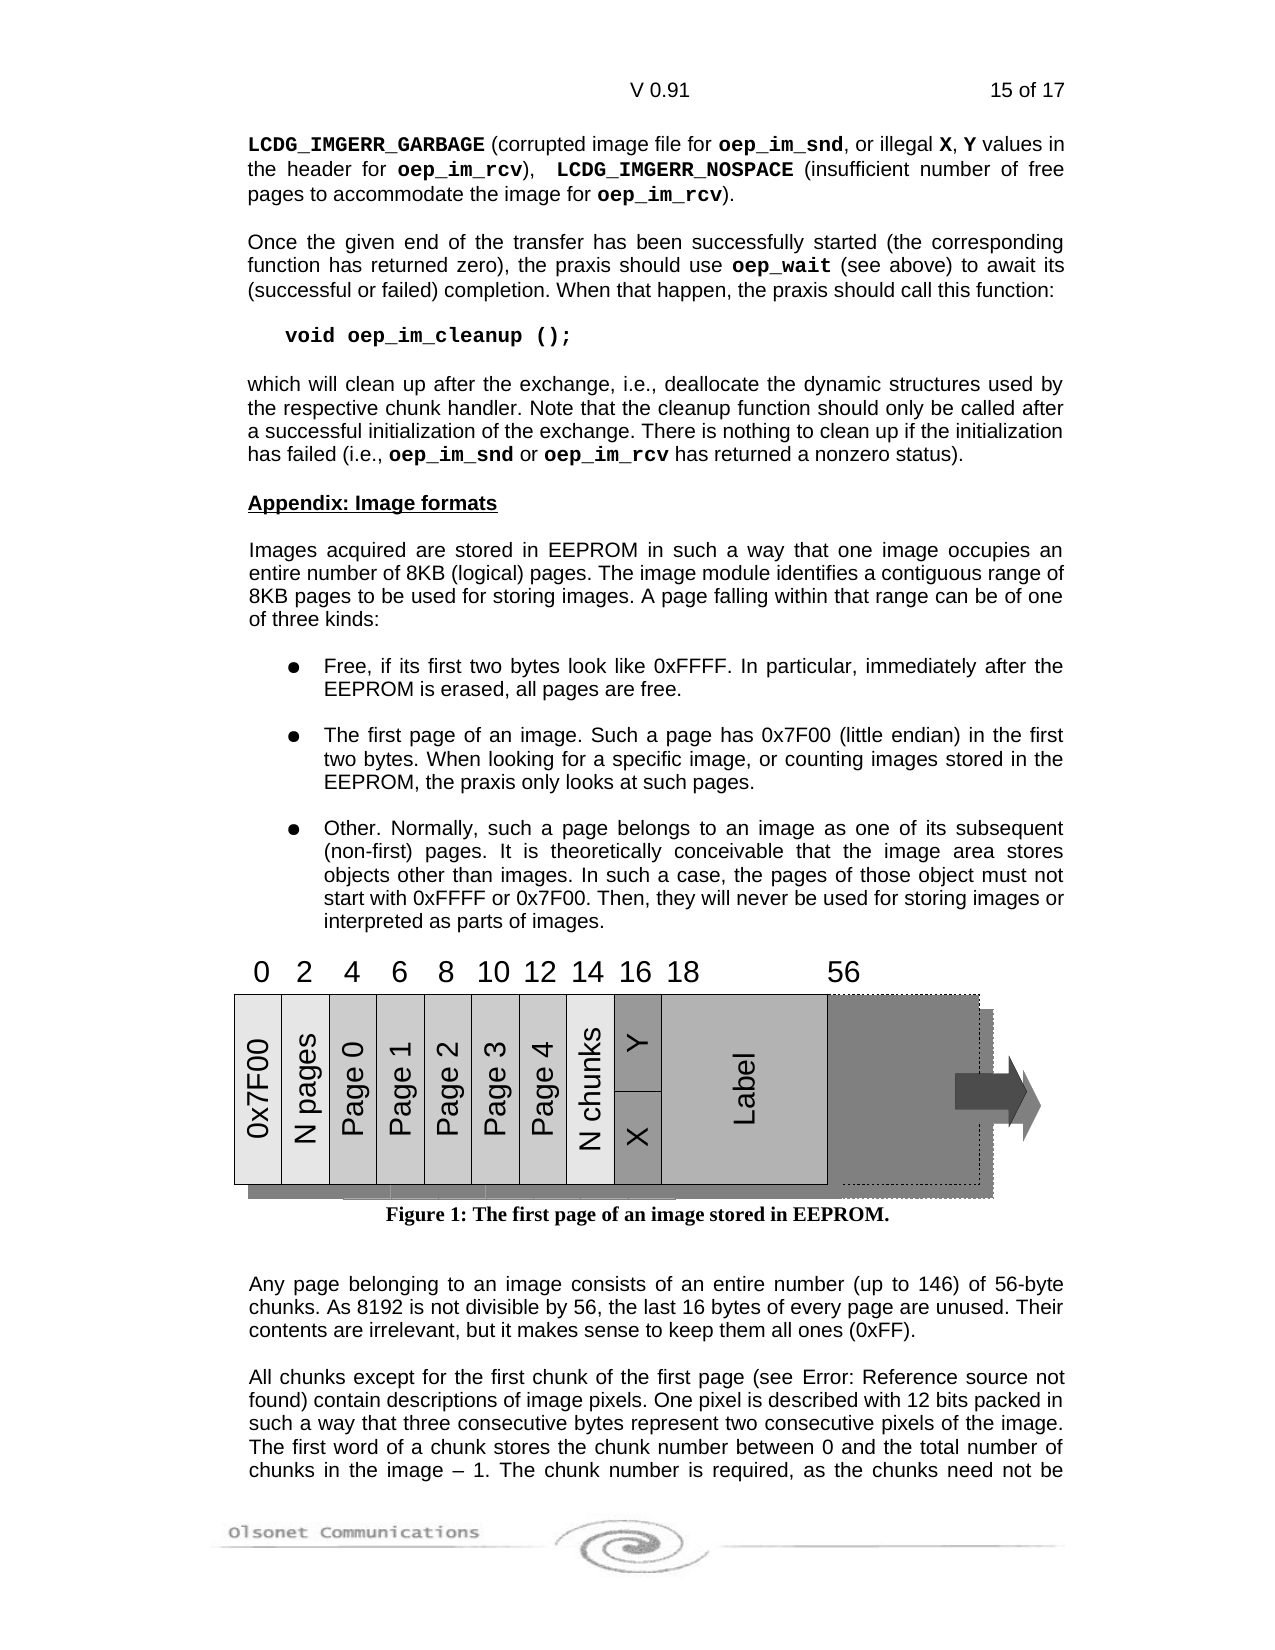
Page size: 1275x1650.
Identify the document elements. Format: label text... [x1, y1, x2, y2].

text Once the given end of the transfer has been successfully started (the corresponding function has returned zero), the praxis should use oep_wait (see above) to await its (successful or failed) completion. When that happen, the praxis should call this function: [247, 231, 1065, 302]
text Any page belonging to an image consists of an entire number (up to 146) of 56-byte chunks. As 8192 is not divisible by 56, the last 16 bytes of every page are unused. Their contents are irrelevant, but it makes sense to keep them all ones (0xFF). [249, 1273, 1065, 1342]
text All chunks except for the first chunk of the first page (see Error: Reference source not found) contain descriptions of image pixels. One pixel is described with 12 bits packed in such a way that three consecutive bytes represent two consecutive pixels of the image. The first word of a chunk stores the chunk number between 0 and the total number of chunks in the image – 1. The chunk number is required, as the chunks need not be [249, 1366, 1065, 1482]
text which will clean up after the exchange, i.e., deallocate the dynamic structures used by the respective chunk handler. Note that the cleanup function should only be called after a successful initialization of the exchange. There is nothing to clean up if the initialization has failed (i.e., oep_im_snd or oep_im_rcv has returned a nonzero status). [247, 373, 1065, 468]
list The first page of an image. Such a page has 0x7F00 (little endian) in the first two bytes. When looking for a specific image, or counting images stored in the EEPROM, the praxis only looks at such pages. [286, 724, 1065, 794]
text Figure 1: The first page of an image stored in EEPROM. [229, 969, 1046, 1226]
text Images acquired are stored in EEPROM in such a way that one image occupies an entire number of 8KB (logical) pages. The image module identifies a contiguous range of 8KB pages to be used for storing images. A page falling within that range can be of one of three kinds: [249, 538, 1065, 631]
picture [210, 1504, 1065, 1596]
text LCDG_IMGERR_GARBAGE (corrupted image file for oep_im_snd, or illegal X, Y values in the header for oep_im_rcv), LCDG_IMGERR_NOSPACE (insufficient number of free pages to accommodate the image for oep_im_rcv). [247, 132, 1065, 207]
list Other. Normally, such a page belongs to an image as one of its subsequent (non-first) pages. It is theoretically conceivable that the image area stores objects other than images. In such a case, the pages of those object must not start with 0xFFFF or 0x7F00. Then, they will never be used for storing images or interpreted as parts of images. [286, 817, 1065, 933]
list void oep_im_cleanup (); [247, 326, 1065, 349]
subtitle Appendix: Image formats [247, 491, 1065, 514]
list Free, if its first two bytes look like 0xFFFF. In particular, immediately after the EEPROM is erased, all pages are free. [286, 654, 1065, 701]
